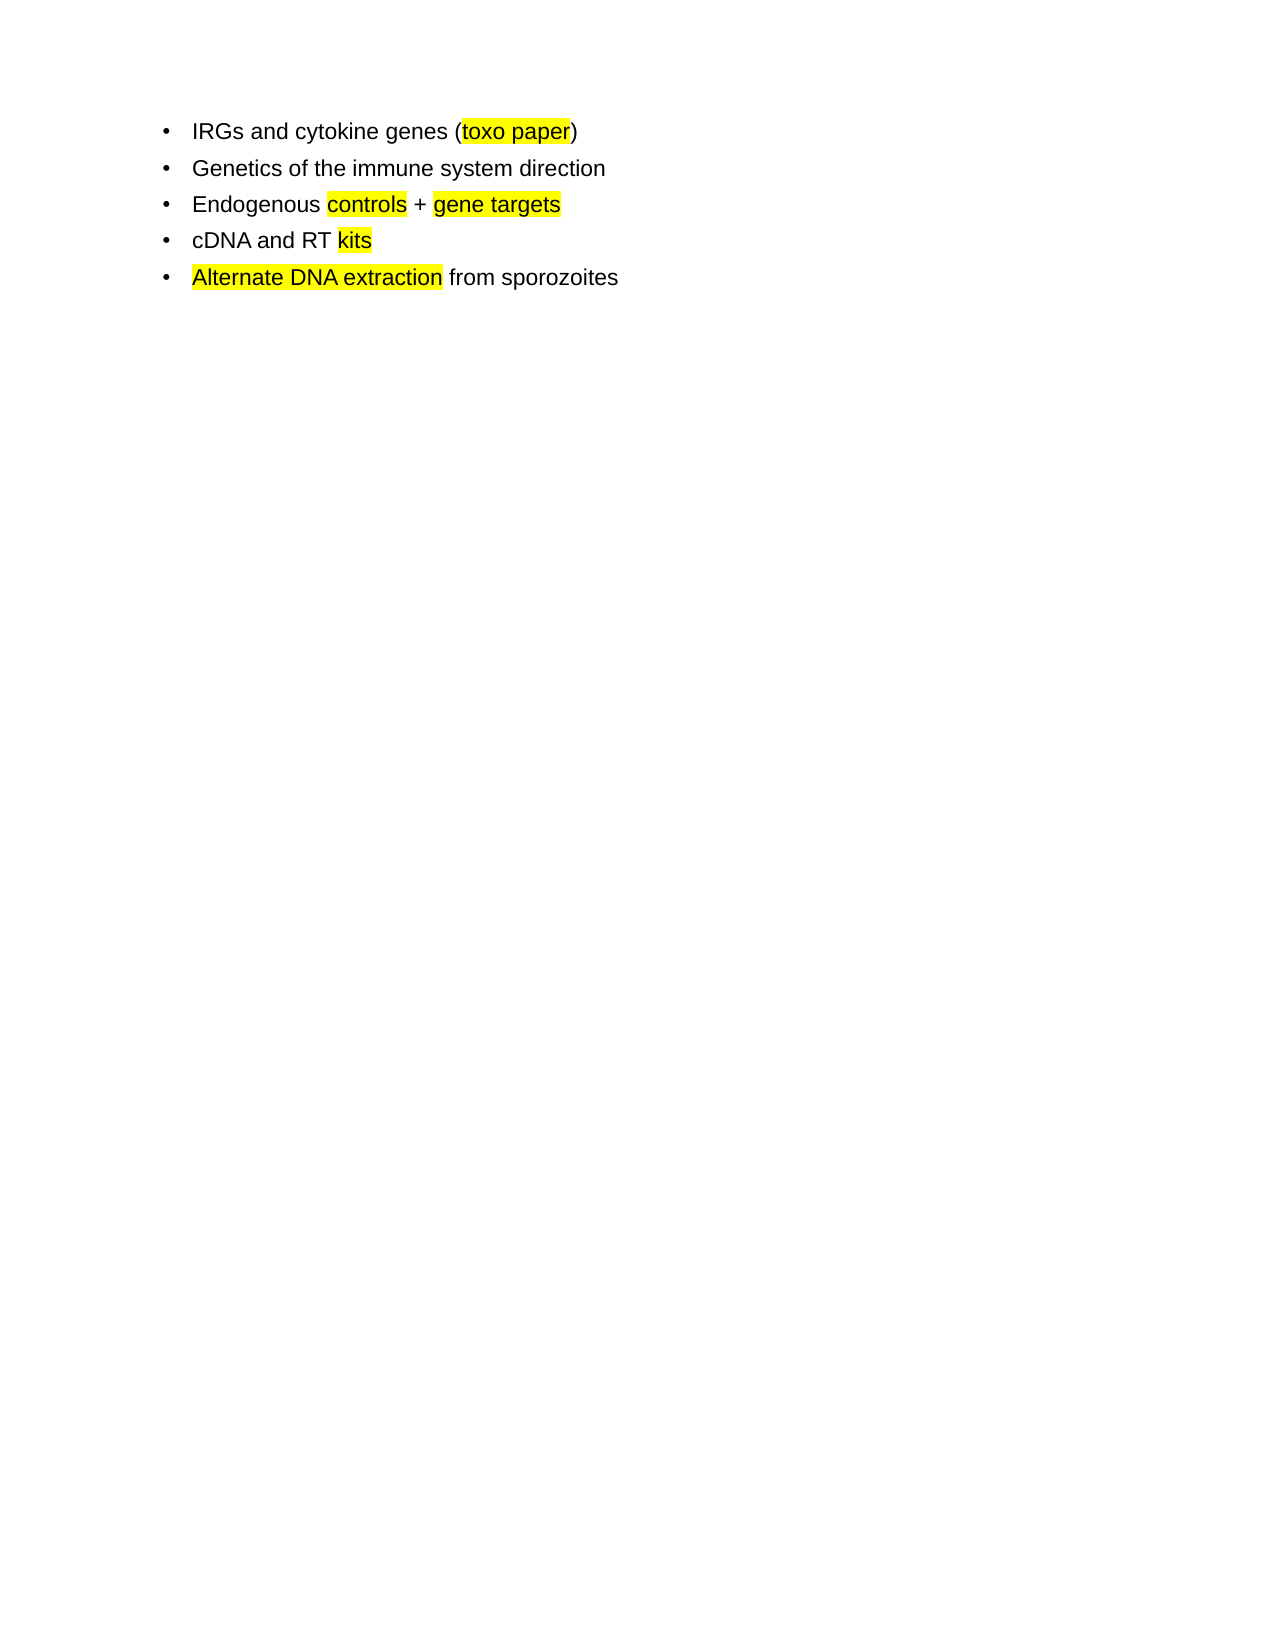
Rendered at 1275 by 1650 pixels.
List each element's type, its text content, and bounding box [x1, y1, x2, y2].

list IRGs and cytokine genes (toxo paper) [162, 118, 1157, 144]
list Endogenous controls + gene targets [162, 191, 1157, 217]
list cDNA and RT kits [162, 227, 1157, 253]
list Alternate DNA extraction from sporozoites [162, 263, 1157, 290]
list Genetics of the immune system direction [162, 154, 1157, 181]
